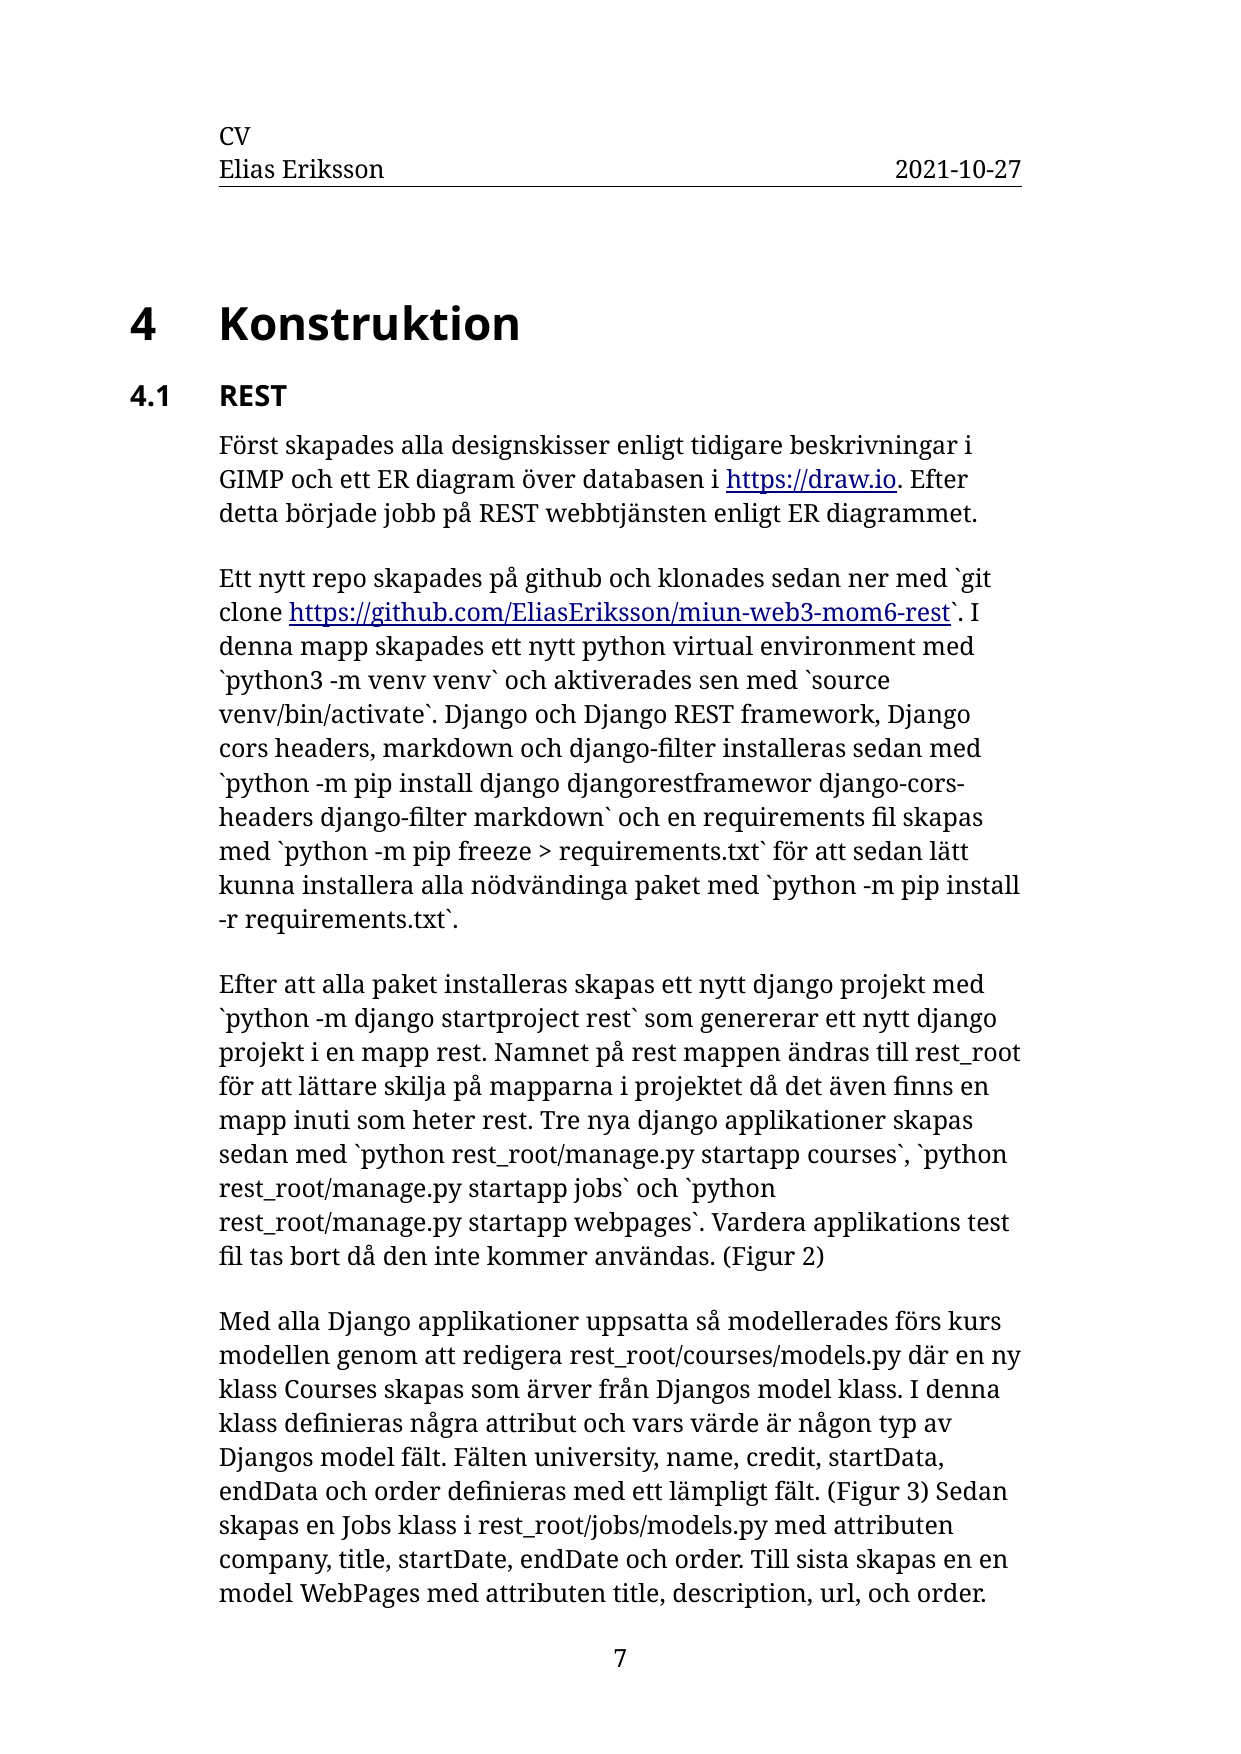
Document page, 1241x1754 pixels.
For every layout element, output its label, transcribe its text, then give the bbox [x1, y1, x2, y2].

text Ett nytt repo skapades på github och klonades sedan ner med `git clone https://github.com/EliasEriksson/miun-web3-mom6-rest`. I denna mapp skapades ett nytt python virtual environment med `python3 -m venv venv` och aktiverades sen med `source venv/bin/activate`. Django och Django REST framework, Django cors headers, markdown och django-filter installeras sedan med `python -m pip install django djangorestframewor django-cors-headers django-filter markdown` och en requirements fil skapas med `python -m pip freeze > requirements.txt` för att sedan lätt kunna installera alla nödvändinga paket med `python -m pip install -r requirements.txt`. [218, 561, 1022, 936]
text Först skapades alla designskisser enligt tidigare beskrivningar i GIMP och ett ER diagram över databasen i https://draw.io. Efter detta började jobb på REST webbtjänsten enligt ER diagrammet. [218, 428, 1022, 530]
subtitle REST [130, 375, 1022, 415]
subtitle Konstruktion [130, 291, 1022, 353]
text Med alla Django applikationer uppsatta så modellerades förs kurs modellen genom att redigera rest_root/courses/models.py där en ny klass Courses skapas som ärver från Djangos model klass. I denna klass definieras några attribut och vars värde är någon typ av Djangos model fält. Fälten university, name, credit, startData, endData och order definieras med ett lämpligt fält. (Figur 3) Sedan skapas en Jobs klass i rest_root/jobs/models.py med attributen company, title, startDate, endDate och order. Till sista skapas en en model WebPages med attributen title, description, url, och order. [218, 1303, 1022, 1610]
text Efter att alla paket installeras skapas ett nytt django projekt med `python -m django startproject rest` som genererar ett nytt django projekt i en mapp rest. Namnet på rest mappen ändras till rest_root för att lättare skilja på mapparna i projektet då det även finns en mapp inuti som heter rest. Tre nya django applikationer skapas sedan med `python rest_root/manage.py startapp courses`, `python rest_root/manage.py startapp jobs` och `python rest_root/manage.py startapp webpages`. Vardera applikations test fil tas bort då den inte kommer användas. (Figur 2) [218, 966, 1022, 1273]
